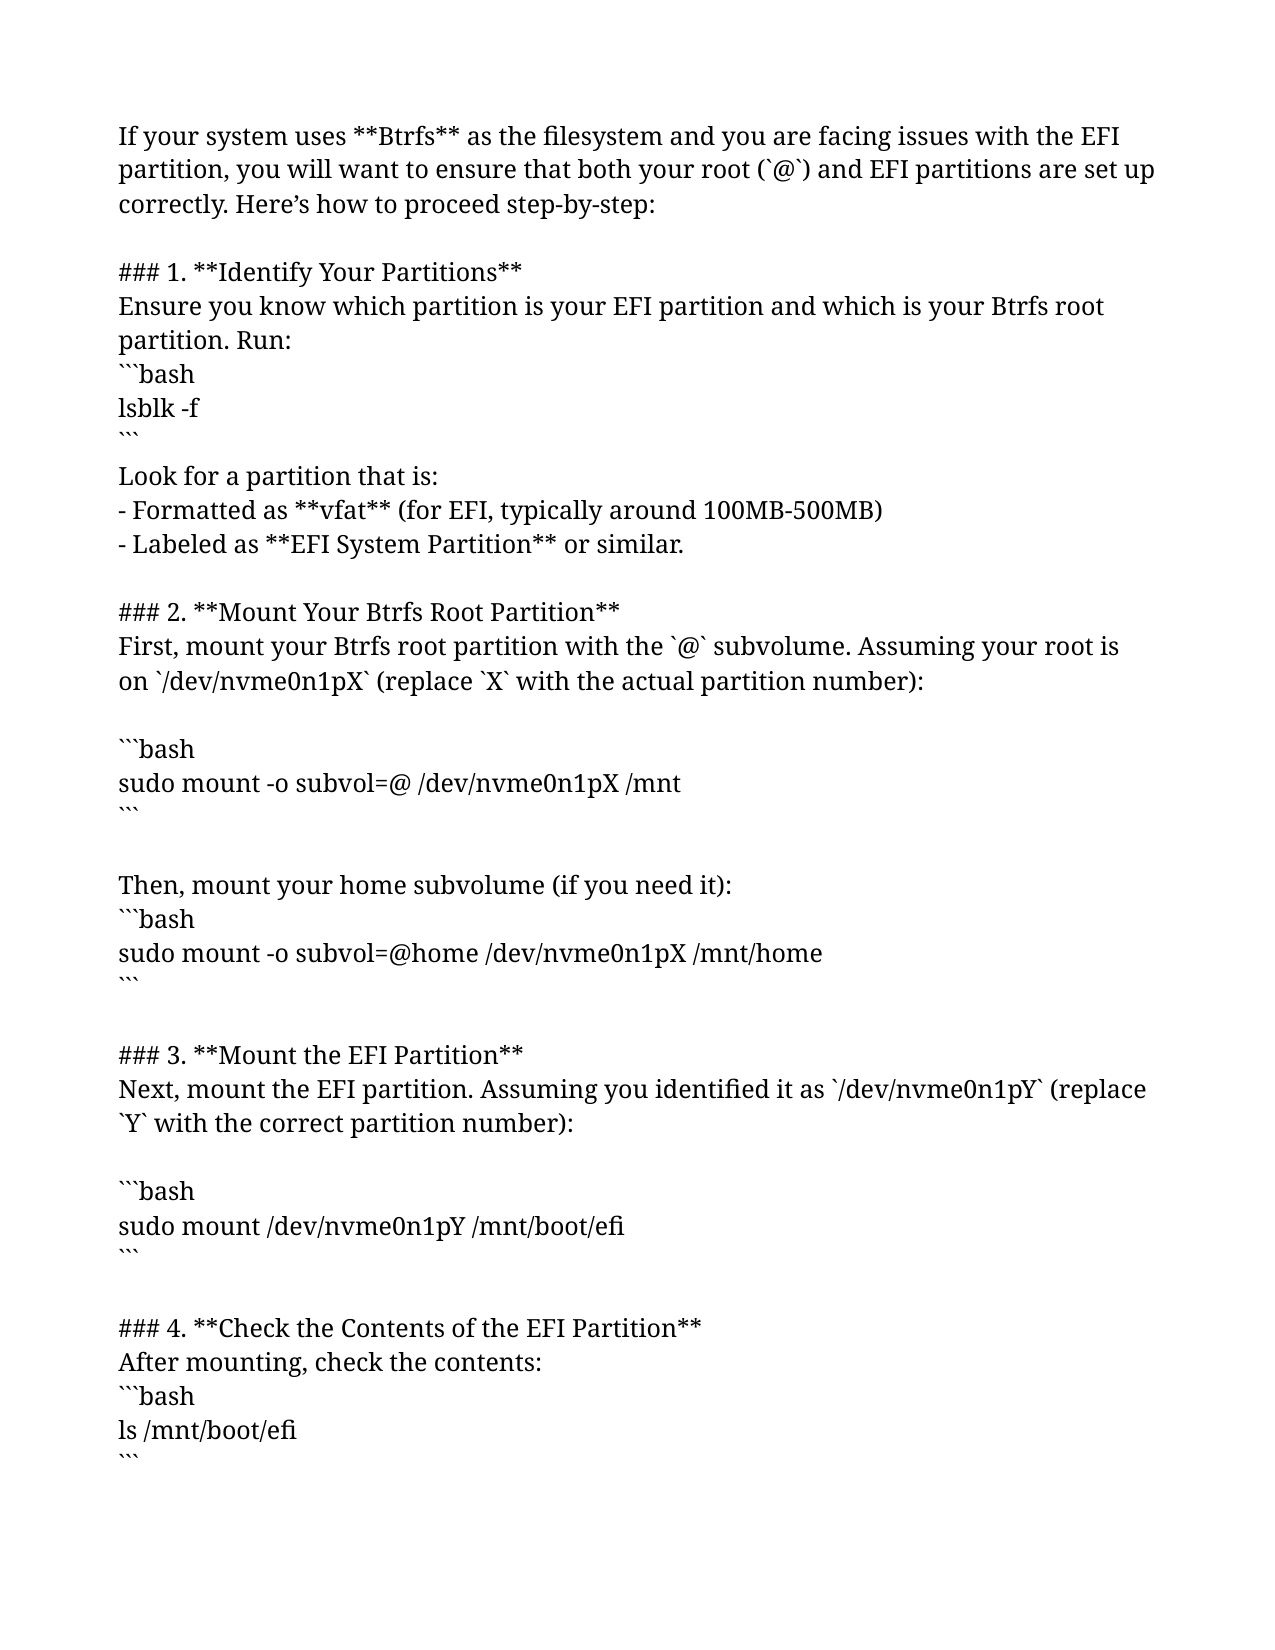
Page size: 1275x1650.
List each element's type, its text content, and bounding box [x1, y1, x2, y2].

text ``` [118, 970, 1157, 1004]
text Look for a partition that is: [118, 459, 1157, 493]
text ```bash [118, 1378, 1157, 1412]
text ```bash [118, 731, 1157, 765]
text ``` [118, 1447, 1157, 1481]
text sudo mount /dev/nvme0n1pY /mnt/boot/efi [118, 1208, 1157, 1242]
text - Labeled as **EFI System Partition** or similar. [118, 527, 1157, 561]
text sudo mount -o subvol=@home /dev/nvme0n1pX /mnt/home [118, 936, 1157, 970]
text Ensure you know which partition is your EFI partition and which is your Btrfs root partition. Run: [118, 288, 1157, 357]
text ``` [118, 425, 1157, 459]
text ### 2. **Mount Your Btrfs Root Partition** [118, 595, 1157, 629]
text ```bash [118, 1174, 1157, 1208]
text First, mount your Btrfs root partition with the `@` subvolume. Assuming your root is on `/dev/nvme0n1pX` (replace `X` with the actual partition number): [118, 629, 1157, 697]
text If your system uses **Btrfs** as the filesystem and you are facing issues with the EFI partition, you will want to ensure that both your root (`@`) and EFI partitions are set up correctly. Here’s how to proceed step-by-step: [118, 118, 1157, 220]
text ### 1. **Identify Your Partitions** [118, 254, 1157, 288]
text After mounting, check the contents: [118, 1344, 1157, 1378]
text ```bash [118, 357, 1157, 391]
text ### 4. **Check the Contents of the EFI Partition** [118, 1310, 1157, 1344]
text ``` [118, 1242, 1157, 1276]
text Then, mount your home subvolume (if you need it): [118, 867, 1157, 902]
text ls /mnt/boot/efi [118, 1412, 1157, 1447]
text Next, mount the EFI partition. Assuming you identified it as `/dev/nvme0n1pY` (replace `Y` with the correct partition number): [118, 1072, 1157, 1140]
text ``` [118, 799, 1157, 833]
text ### 3. **Mount the EFI Partition** [118, 1038, 1157, 1072]
text lsblk -f [118, 391, 1157, 425]
text sudo mount -o subvol=@ /dev/nvme0n1pX /mnt [118, 765, 1157, 799]
text ```bash [118, 902, 1157, 936]
text - Formatted as **vfat** (for EFI, typically around 100MB-500MB) [118, 493, 1157, 527]
